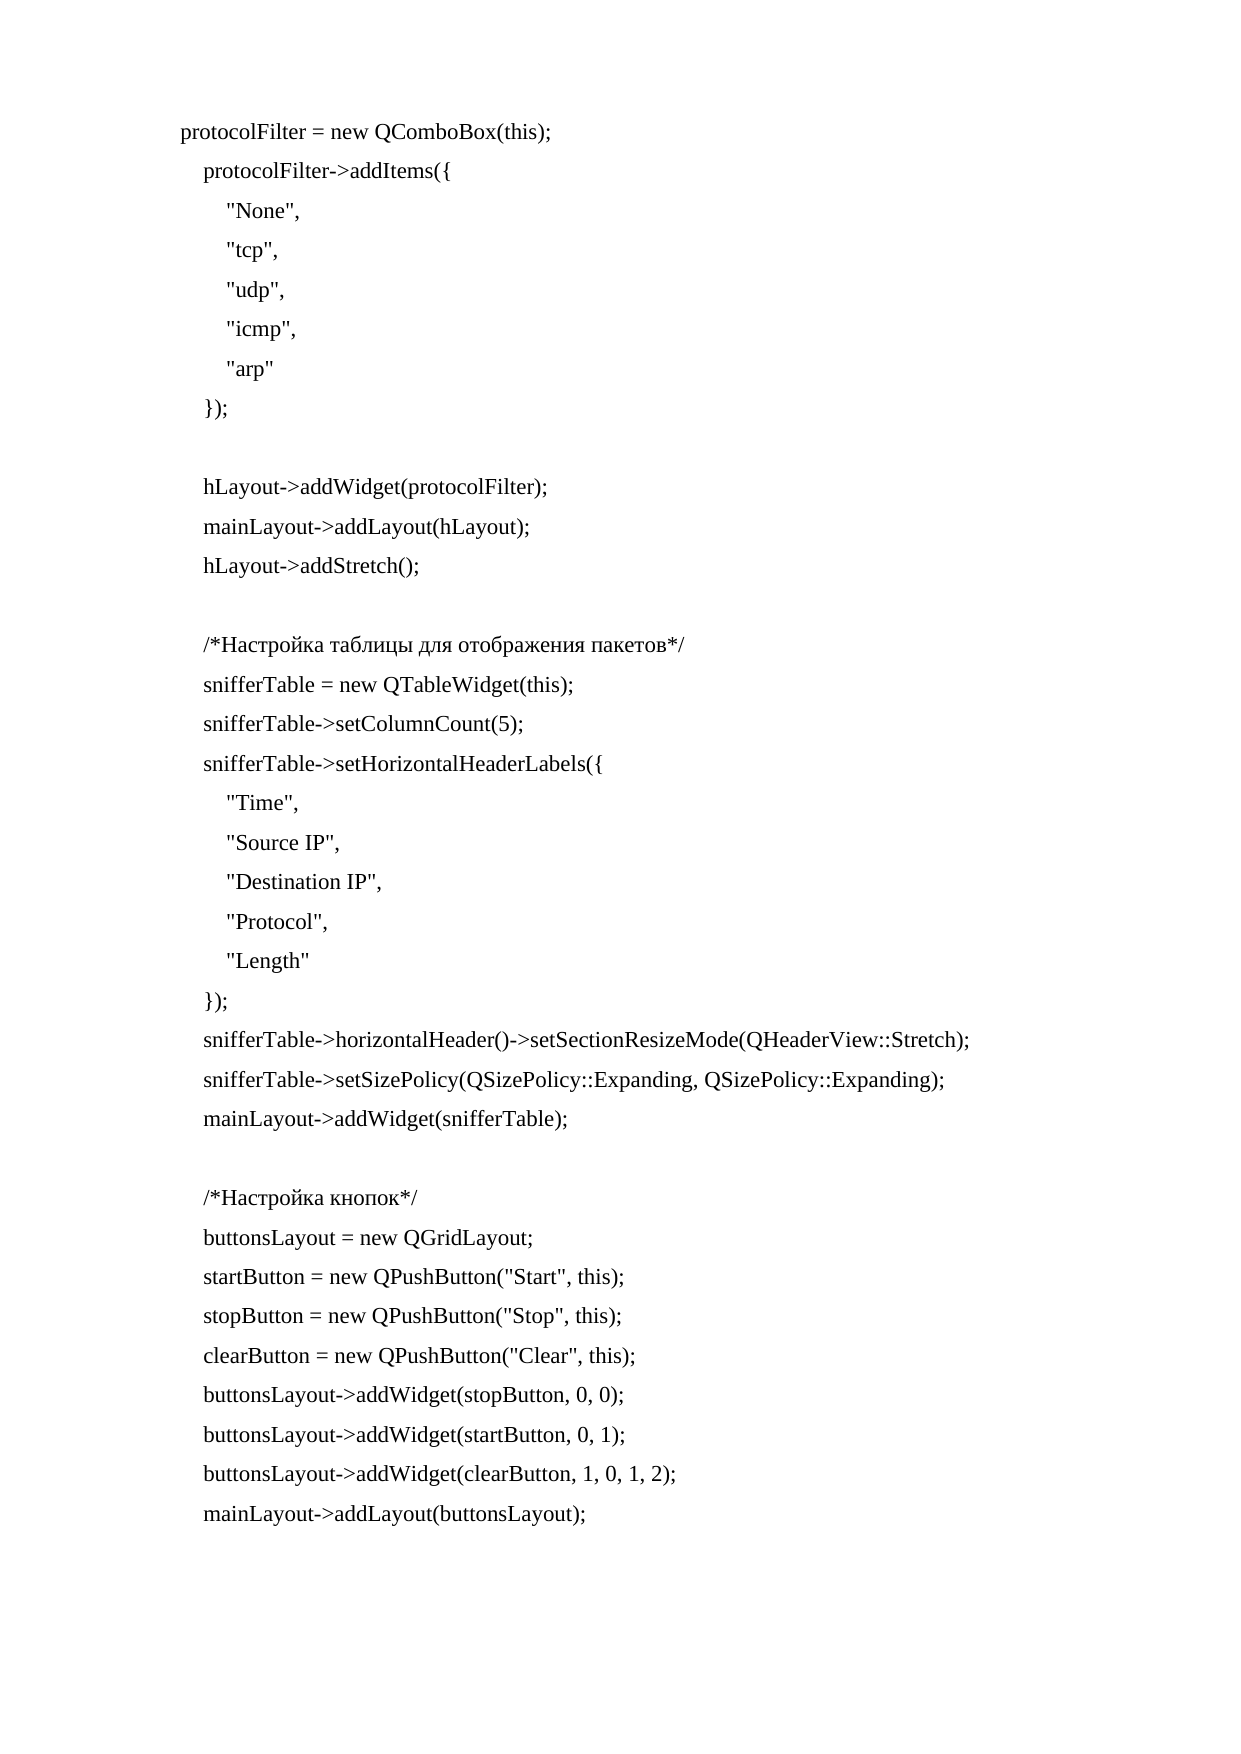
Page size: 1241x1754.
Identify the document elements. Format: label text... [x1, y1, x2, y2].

text snifferTable = new QTableWidget(this); [180, 671, 1152, 697]
text "Protocol", [180, 908, 1152, 934]
text }); [180, 394, 1152, 421]
text buttonsLayout->addWidget(clearButton, 1, 0, 1, 2); [180, 1460, 1152, 1487]
text snifferTable->horizontalHeader()->setSectionResizeMode(QHeaderView::Stretch); [180, 1026, 1152, 1052]
text snifferTable->setSizePolicy(QSizePolicy::Expanding, QSizePolicy::Expanding); [180, 1066, 1152, 1092]
text /*Настройка кнопок*/ [180, 1184, 1152, 1210]
text mainLayout->addLayout(hLayout); [180, 513, 1152, 539]
text mainLayout->addLayout(buttonsLayout); [180, 1500, 1152, 1526]
text protocolFilter = new QComboBox(this); [180, 118, 1152, 144]
text buttonsLayout->addWidget(stopButton, 0, 0); [180, 1381, 1152, 1408]
text protocolFilter->addItems({ [180, 158, 1152, 184]
text hLayout->addWidget(protocolFilter); [180, 473, 1152, 500]
text "icmp", [180, 316, 1152, 342]
text "udp", [180, 276, 1152, 302]
text "tcp", [180, 237, 1152, 263]
text "Source IP", [180, 829, 1152, 855]
text snifferTable->setColumnCount(5); [180, 710, 1152, 737]
text snifferTable->setHorizontalHeaderLabels({ [180, 750, 1152, 776]
text "Length" [180, 947, 1152, 973]
text buttonsLayout->addWidget(startButton, 0, 1); [180, 1421, 1152, 1447]
text "Time", [180, 789, 1152, 816]
text mainLayout->addWidget(snifferTable); [180, 1105, 1152, 1131]
text stopButton = new QPushButton("Stop", this); [180, 1302, 1152, 1329]
text startButton = new QPushButton("Start", this); [180, 1263, 1152, 1289]
text "arp" [180, 355, 1152, 381]
text buttonsLayout = new QGridLayout; [180, 1223, 1152, 1250]
text hLayout->addStretch(); [180, 552, 1152, 579]
text "None", [180, 197, 1152, 223]
text }); [180, 987, 1152, 1013]
text clearButton = new QPushButton("Clear", this); [180, 1342, 1152, 1368]
text "Destination IP", [180, 868, 1152, 894]
text /*Настройка таблицы для отображения пакетов*/ [180, 631, 1152, 658]
